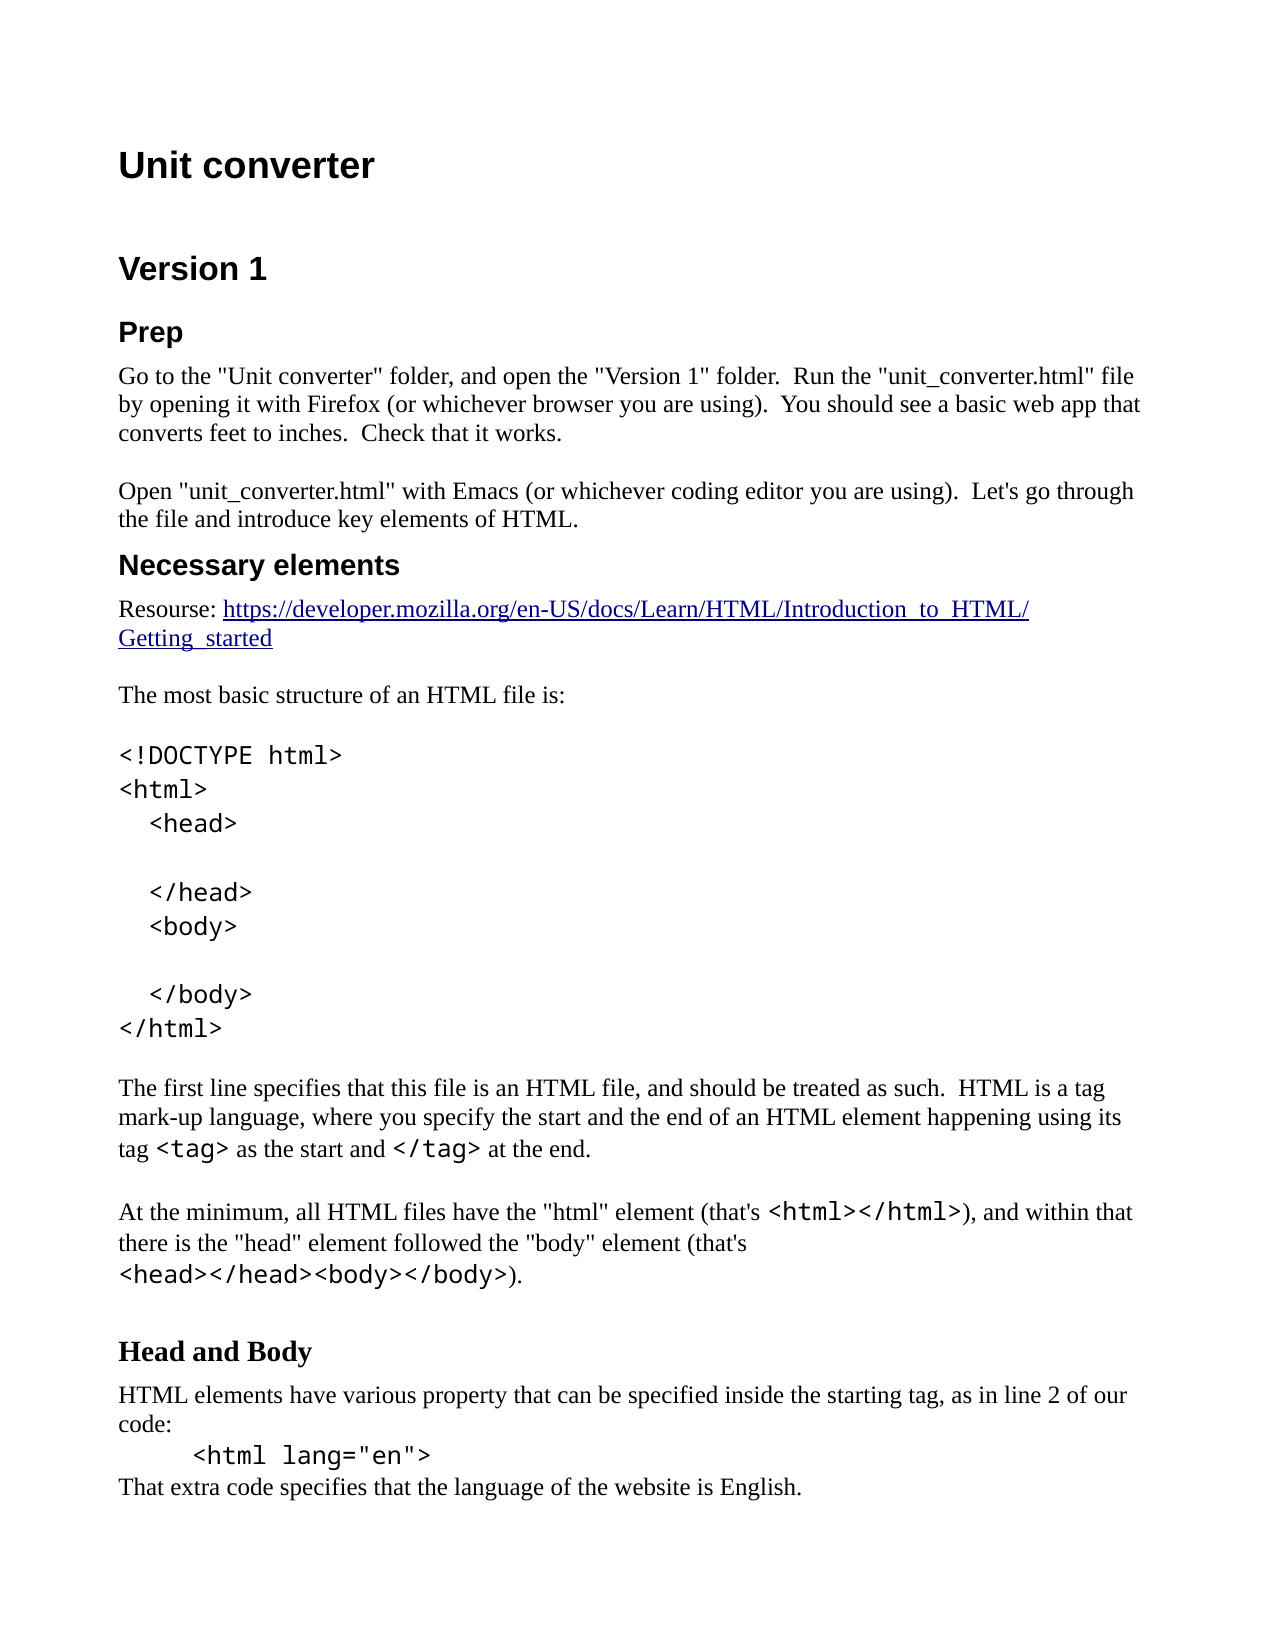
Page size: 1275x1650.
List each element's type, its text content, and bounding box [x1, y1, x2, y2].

text <!DOCTYPE html> [118, 738, 1157, 772]
subtitle Prep [118, 314, 1157, 348]
text </head> [118, 874, 1157, 908]
text Go to the "Unit converter" folder, and open the "Version 1" folder. Run the "unit_converter.html" file by opening it with Firefox (or whichever browser you are using). You should see a basic web app that converts feet to inches. Check that it works. [118, 361, 1157, 447]
text At the minimum, all HTML files have the "html" element (that's <html></html>), and within that there is the "head" element followed the "body" element (that's <head></head><body></body>). [118, 1193, 1157, 1290]
text Open "unit_converter.html" with Emacs (or whichever coding editor you are using). Let's go through the file and introduce key elements of HTML. [118, 476, 1157, 533]
text That extra code specifies that the language of the website is English. [118, 1472, 1157, 1500]
text Resourse: https://developer.mozilla.org/en-US/docs/Learn/HTML/Introduction_to_HTML/Getting_started [118, 594, 1157, 652]
subtitle Version 1 [118, 249, 1157, 287]
text <html lang="en"> [118, 1437, 1157, 1472]
text <head> [118, 806, 1157, 840]
subtitle Head and Body [118, 1334, 1157, 1367]
text </body> [118, 976, 1157, 1010]
subtitle Unit converter [118, 143, 1157, 187]
text The first line specifies that this file is an HTML file, and should be treated as such. HTML is a tag mark-up language, where you specify the start and the end of an HTML element happening using its tag <tag> as the start and </tag> at the end. [118, 1073, 1157, 1165]
text <body> [118, 908, 1157, 942]
text <html> [118, 772, 1157, 806]
text </html> [118, 1010, 1157, 1044]
subtitle Necessary elements [118, 548, 1157, 582]
text HTML elements have various property that can be specified inside the starting tag, as in line 2 of our code: [118, 1380, 1157, 1437]
text The most basic structure of an HTML file is: [118, 680, 1157, 709]
